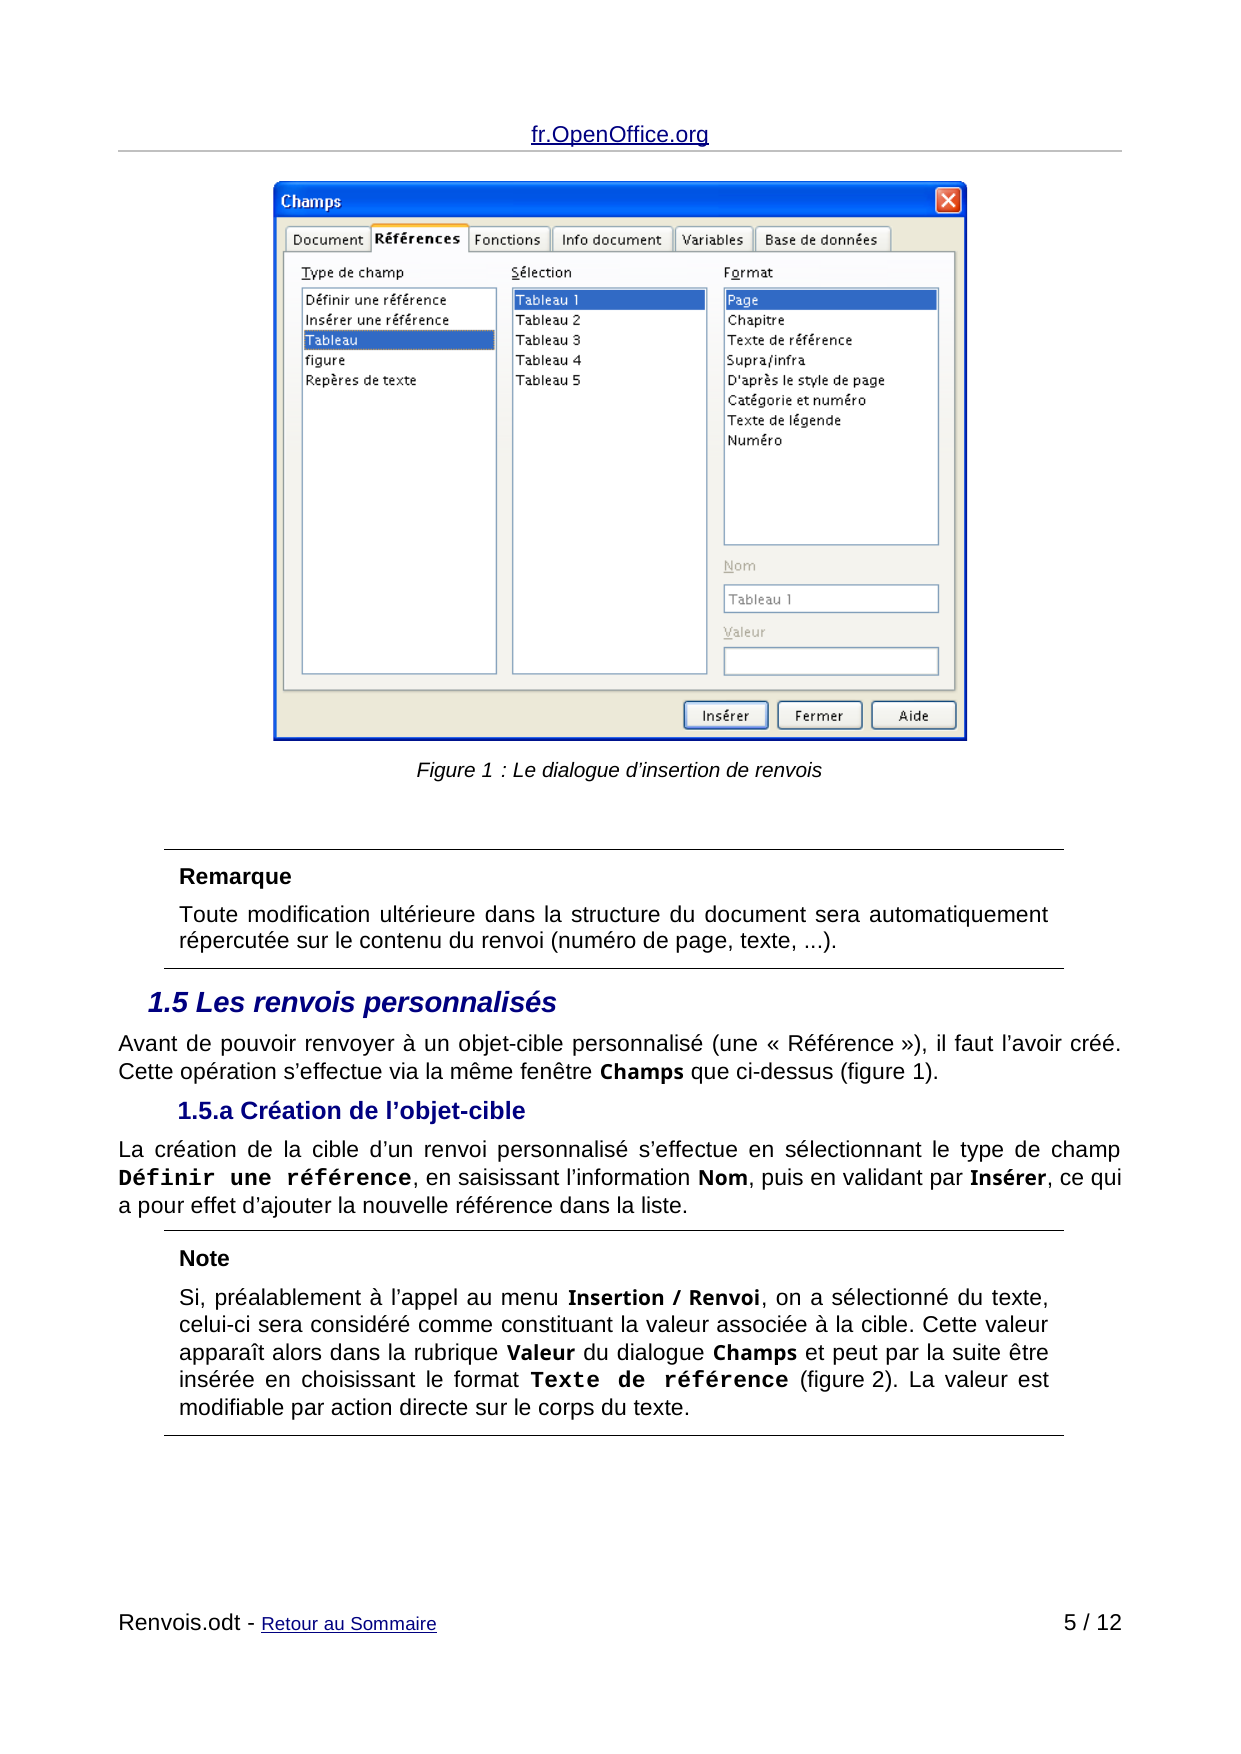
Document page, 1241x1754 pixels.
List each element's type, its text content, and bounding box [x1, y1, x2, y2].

subtitle Les renvois personnalisés [148, 986, 1122, 1019]
text Remarque [164, 850, 1064, 887]
text Note [164, 1231, 1064, 1268]
text Si, préalablement à l’appel au menu Insertion / Renvoi, on a sélectionné du texte, celui-ci sera considéré comme constituant la valeur associée à la cible. Cette valeur apparaît alors dans la rubrique Valeur du dialogue Champs et peut par la suite être insérée en choisissant le format Texte de référence (figure 2). La valeur est modifiable par action directe sur le corps du texte. [164, 1268, 1064, 1435]
picture [273, 181, 968, 741]
subtitle Création de l’objet-cible [177, 1097, 1122, 1125]
text Avant de pouvoir renvoyer à un objet-cible personnalisé (une « Référence »), il faut l’avoir créé. Cette opération s’effectue via la même fenêtre Champs que ci-dessus (figure 1). [118, 1031, 1122, 1085]
text Figure 1 : Le dialogue d’insertion de renvois [273, 741, 967, 782]
text Toute modification ultérieure dans la structure du document sera automatiquement répercutée sur le contenu du renvoi (numéro de page, texte, ...). [164, 887, 1064, 968]
text La création de la cible d’un renvoi personnalisé s’effectue en sélectionnant le type de champ Définir une référence, en saisissant l’information Nom, puis en validant par Insérer, ce qui a pour effet d’ajouter la nouvelle référence dans la liste. [118, 1137, 1122, 1218]
